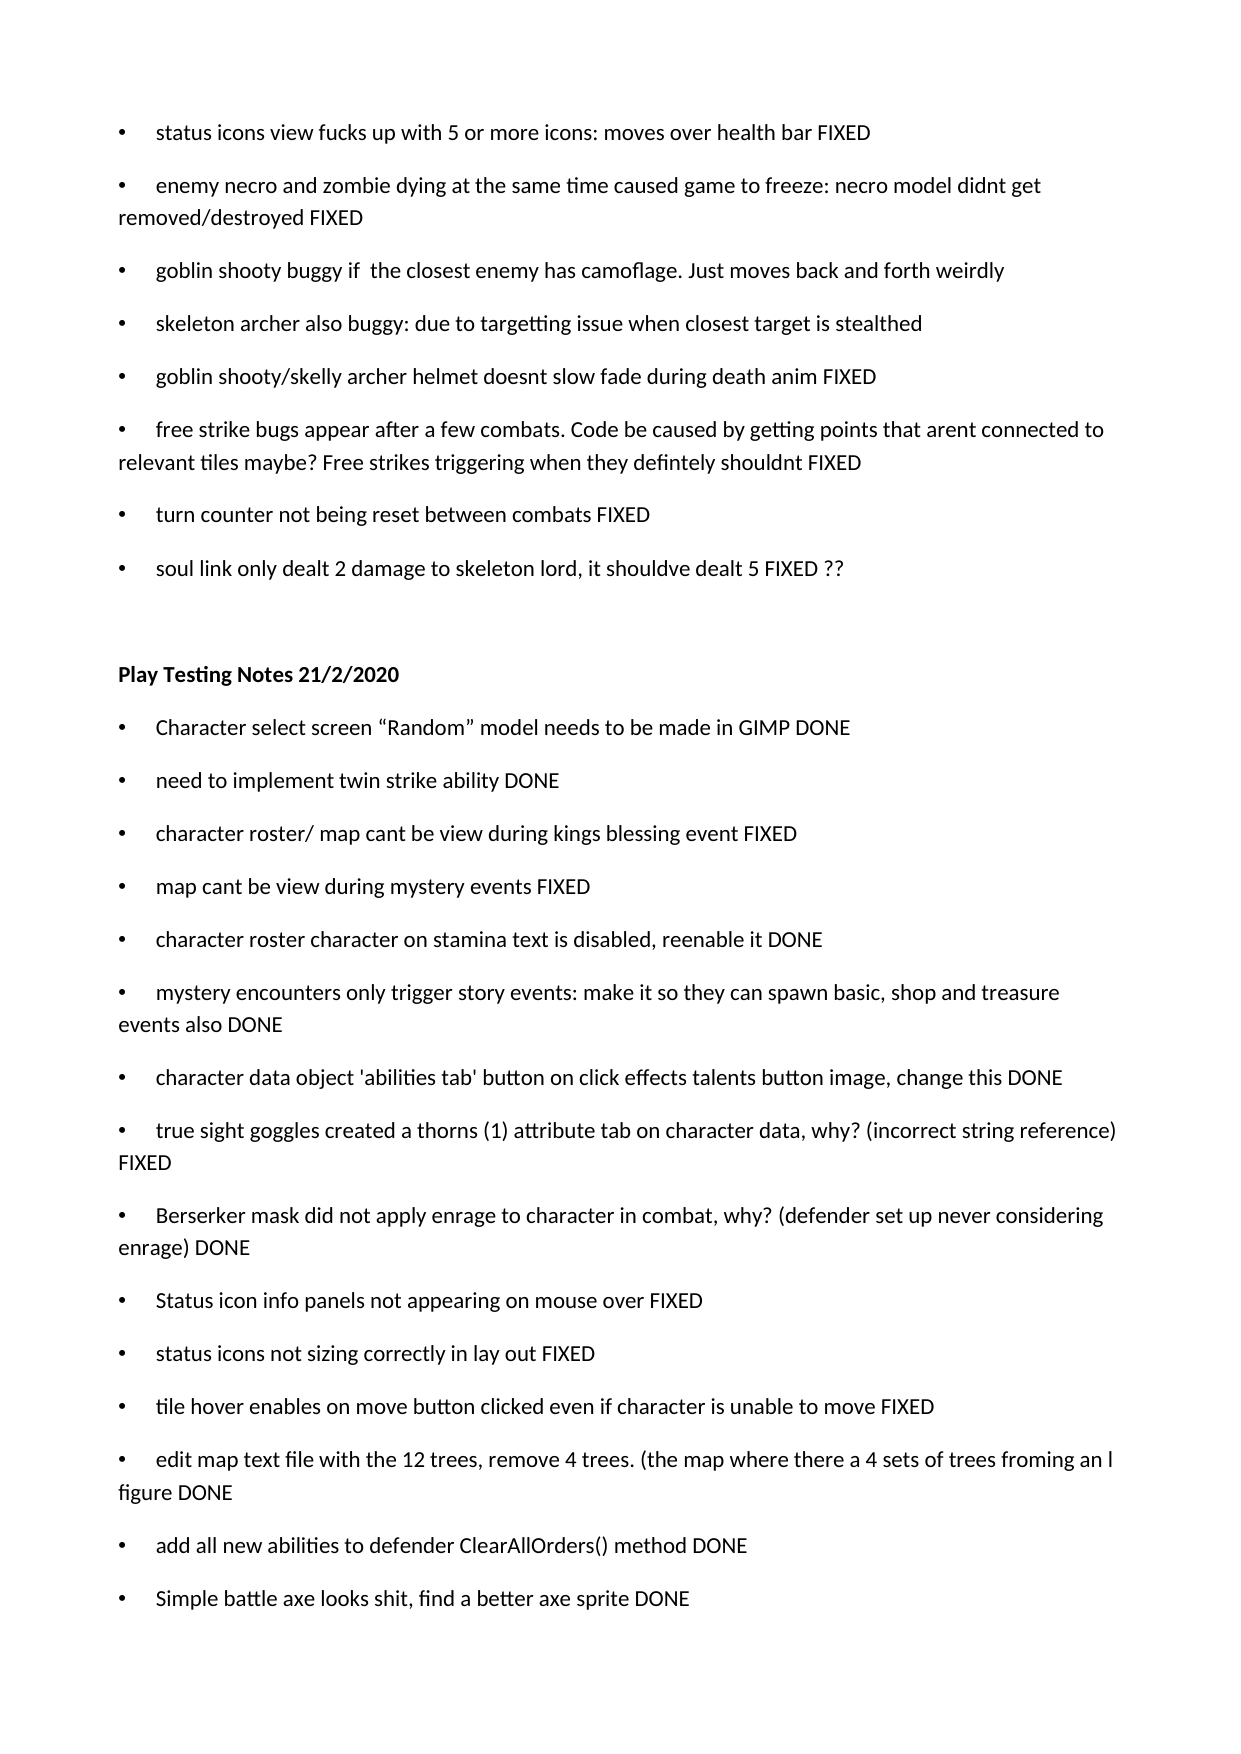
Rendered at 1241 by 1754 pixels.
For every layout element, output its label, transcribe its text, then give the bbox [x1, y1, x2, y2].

list mystery encounters only trigger story events: make it so they can spawn basic, shop and treasure events also DONE [81, 978, 1122, 1038]
list goblin shooty buggy if the closest enemy has camoflage. Just moves back and forth weirdly [81, 256, 1122, 284]
list enemy necro and zombie dying at the same time caused game to freeze: necro model didnt get removed/destroyed FIXED [81, 171, 1122, 231]
list turn counter not being reset between combats FIXED [81, 501, 1122, 529]
list true sight goggles created a thorns (1) attribute tab on character data, why? (incorrect string reference) FIXED [81, 1116, 1122, 1176]
list Status icon info panels not appearing on mouse over FIXED [81, 1286, 1122, 1314]
list free strike bugs appear after a few combats. Code be caused by getting points that arent connected to relevant tiles maybe? Free strikes triggering when they defintely shouldnt FIXED [81, 415, 1122, 476]
list Character select screen “Random” model needs to be made in GIMP DONE [81, 713, 1122, 741]
list tile hover enables on move button clicked even if character is unable to move FIXED [81, 1392, 1122, 1421]
list character data object 'abilities tab' button on click effects talents button image, change this DONE [81, 1063, 1122, 1091]
list skeleton archer also buggy: due to targetting issue when closest target is stealthed [81, 309, 1122, 337]
text Play Testing Notes 21/2/2020 [118, 660, 1122, 688]
list status icons not sizing correctly in lay out FIXED [81, 1339, 1122, 1367]
list Simple battle axe looks shit, find a better axe sprite DONE [81, 1584, 1122, 1612]
list add all new abilities to defender ClearAllOrders() method DONE [81, 1531, 1122, 1559]
list goblin shooty/skelly archer helmet doesnt slow fade during death anim FIXED [81, 362, 1122, 390]
list character roster/ map cant be view during kings blessing event FIXED [81, 819, 1122, 847]
list edit map text file with the 12 trees, remove 4 trees. (the map where there a 4 sets of trees froming an l figure DONE [81, 1446, 1122, 1506]
list map cant be view during mystery events FIXED [81, 872, 1122, 900]
list status icons view fucks up with 5 or more icons: moves over health bar FIXED [81, 118, 1122, 146]
list character roster character on stamina text is disabled, reenable it DONE [81, 925, 1122, 953]
list Berserker mask did not apply enrage to character in combat, why? (defender set up never considering enrage) DONE [81, 1201, 1122, 1261]
list soul link only dealt 2 damage to skeleton lord, it shouldve dealt 5 FIXED ?? [81, 554, 1122, 582]
list need to implement twin strike ability DONE [81, 766, 1122, 794]
